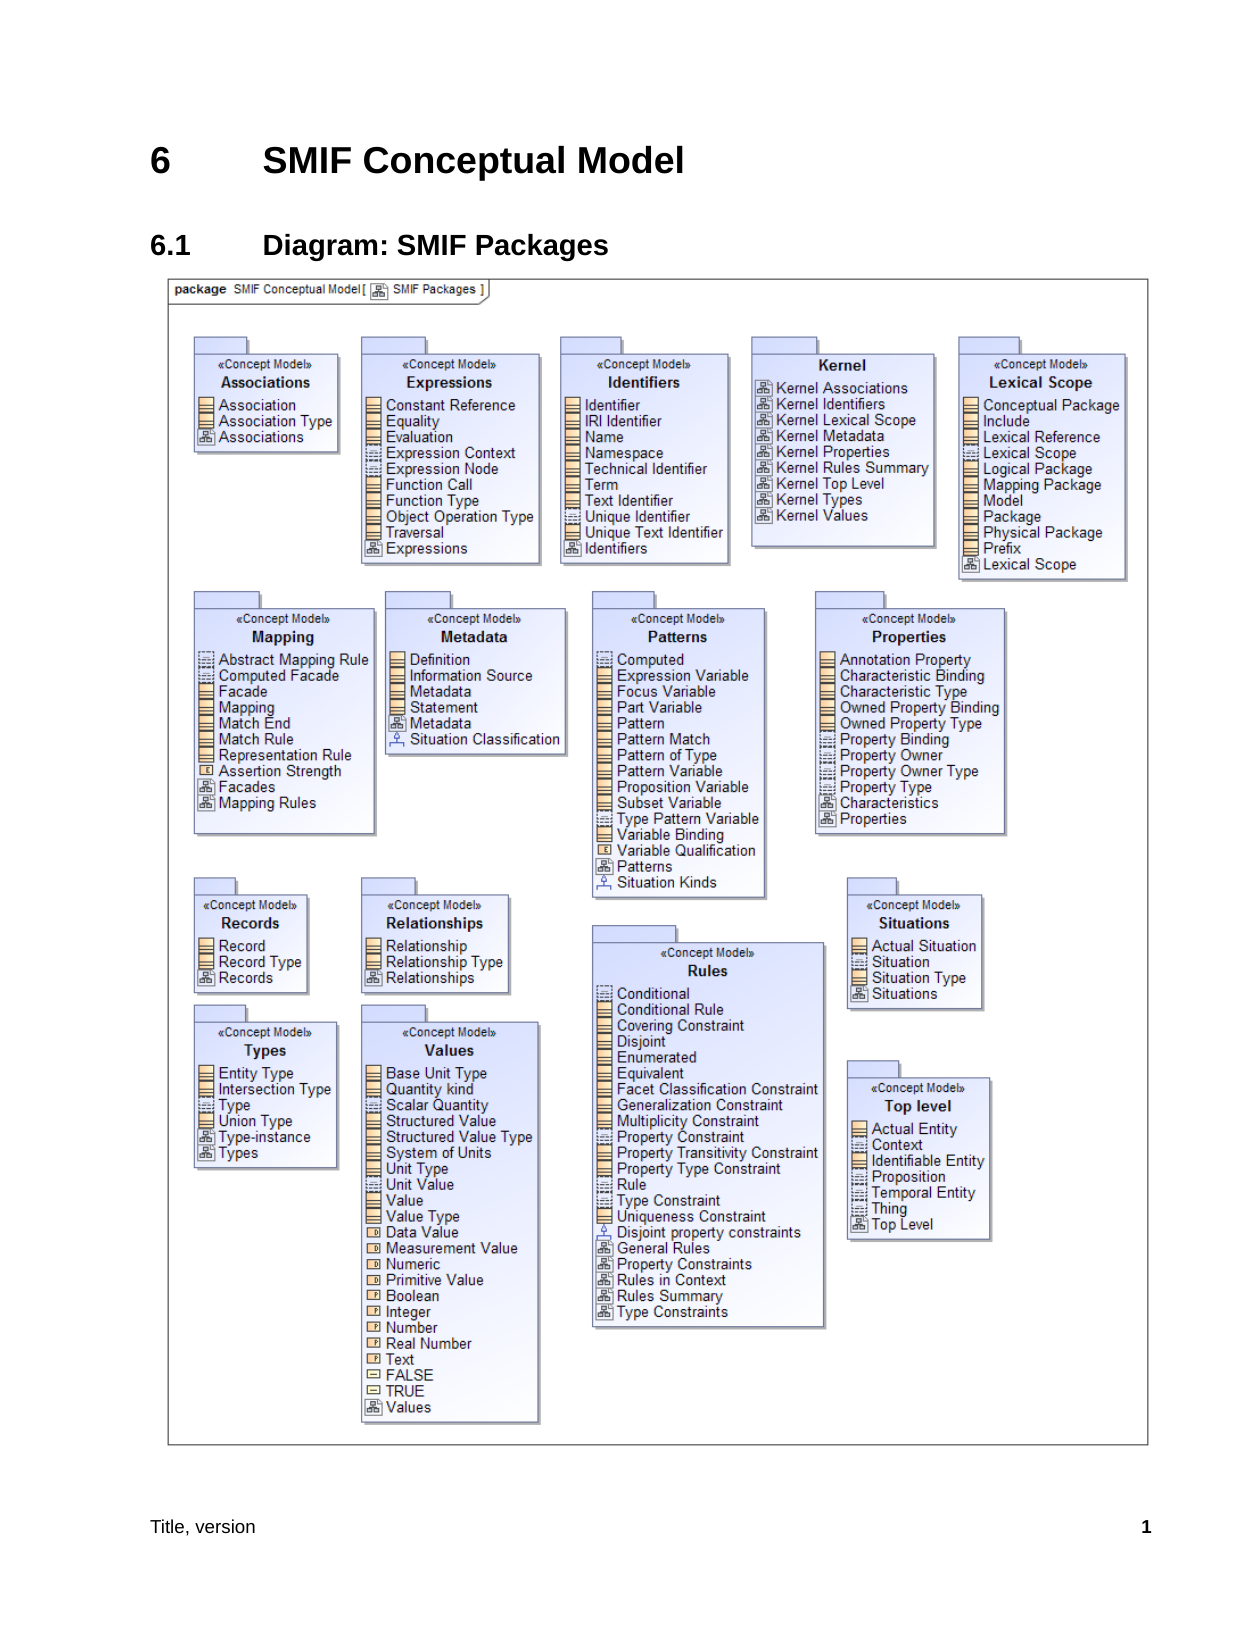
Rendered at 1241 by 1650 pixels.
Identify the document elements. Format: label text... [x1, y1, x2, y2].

subtitle SMIF Conceptual Model [150, 138, 1165, 181]
subtitle Diagram: SMIF Packages [150, 228, 1165, 261]
picture [162, 273, 1153, 1450]
